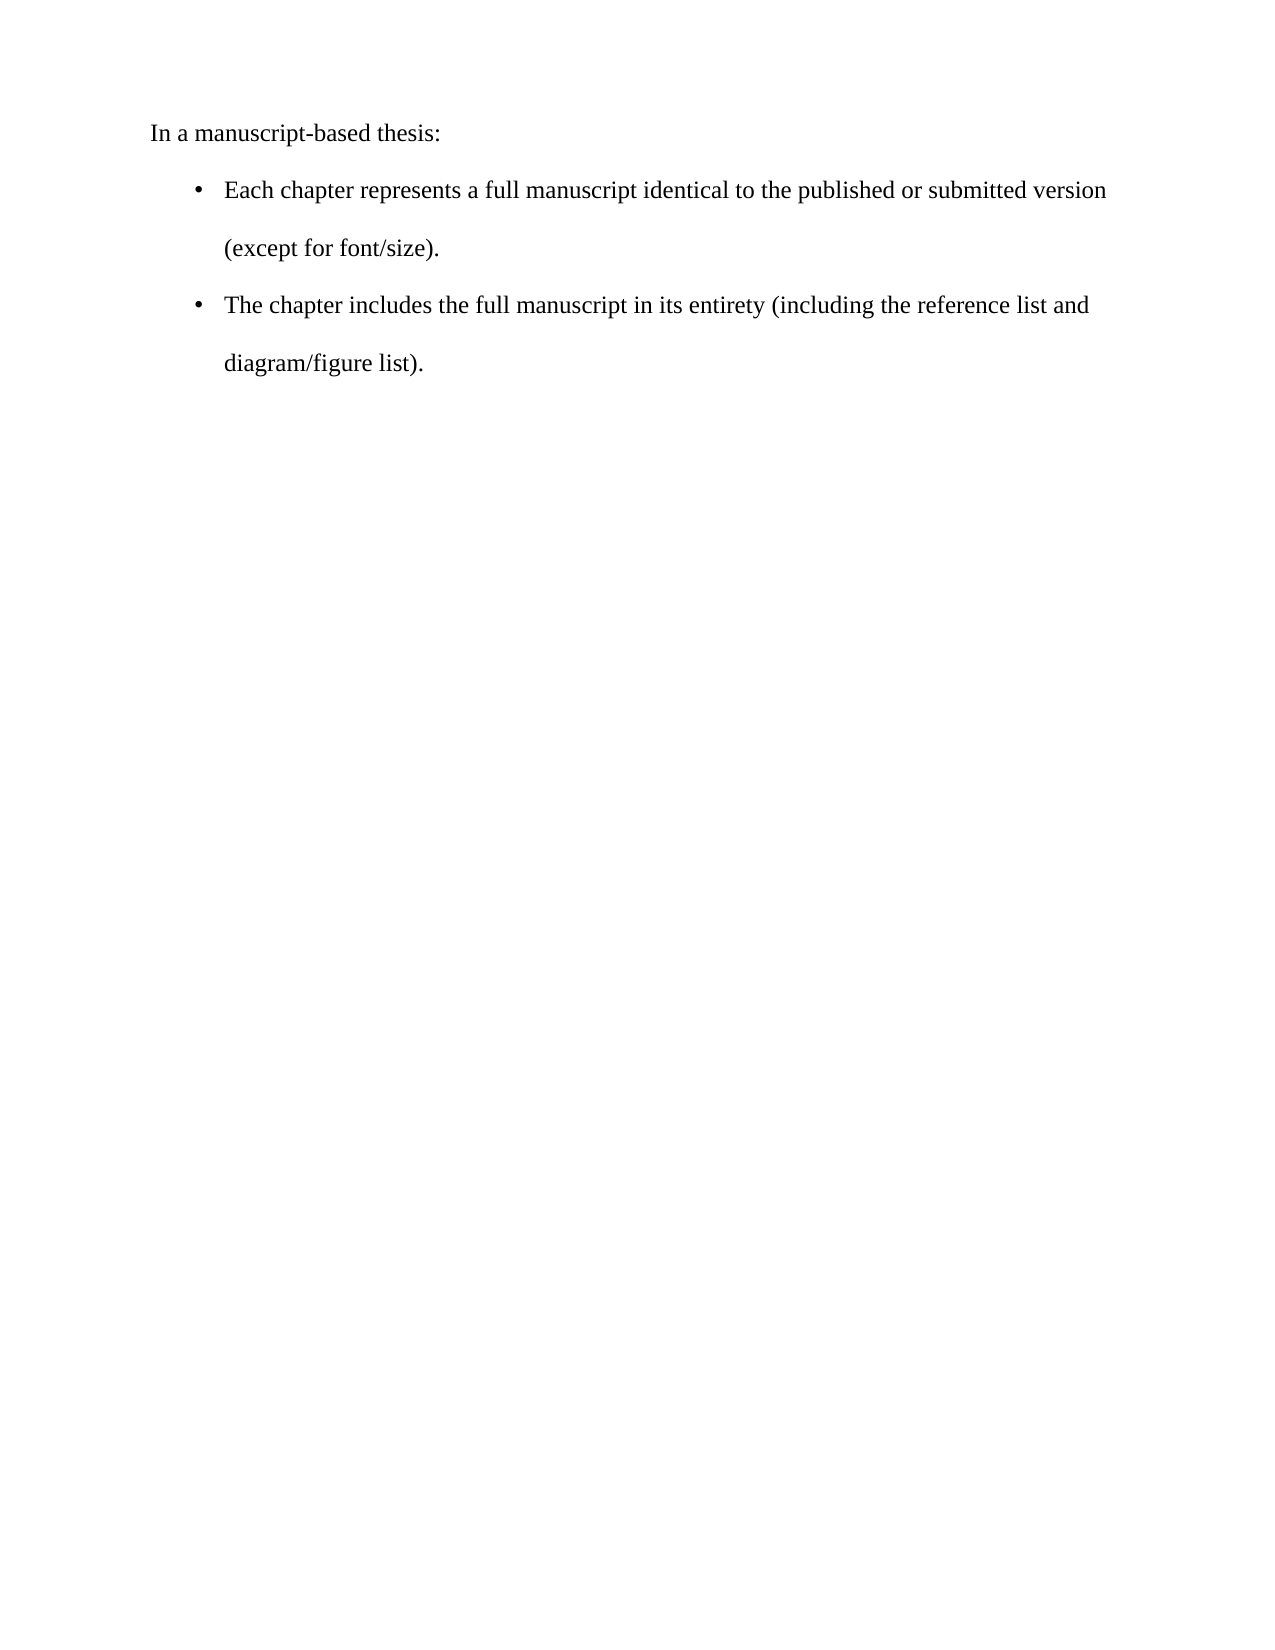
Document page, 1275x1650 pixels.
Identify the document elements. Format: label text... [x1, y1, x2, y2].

list The chapter includes the full manuscript in its entirety (including the reference list and diagram/figure list). [194, 291, 1125, 377]
text In a manuscript-based thesis: [150, 118, 1125, 147]
list Each chapter represents a full manuscript identical to the published or submitted version (except for font/size). [194, 176, 1125, 262]
